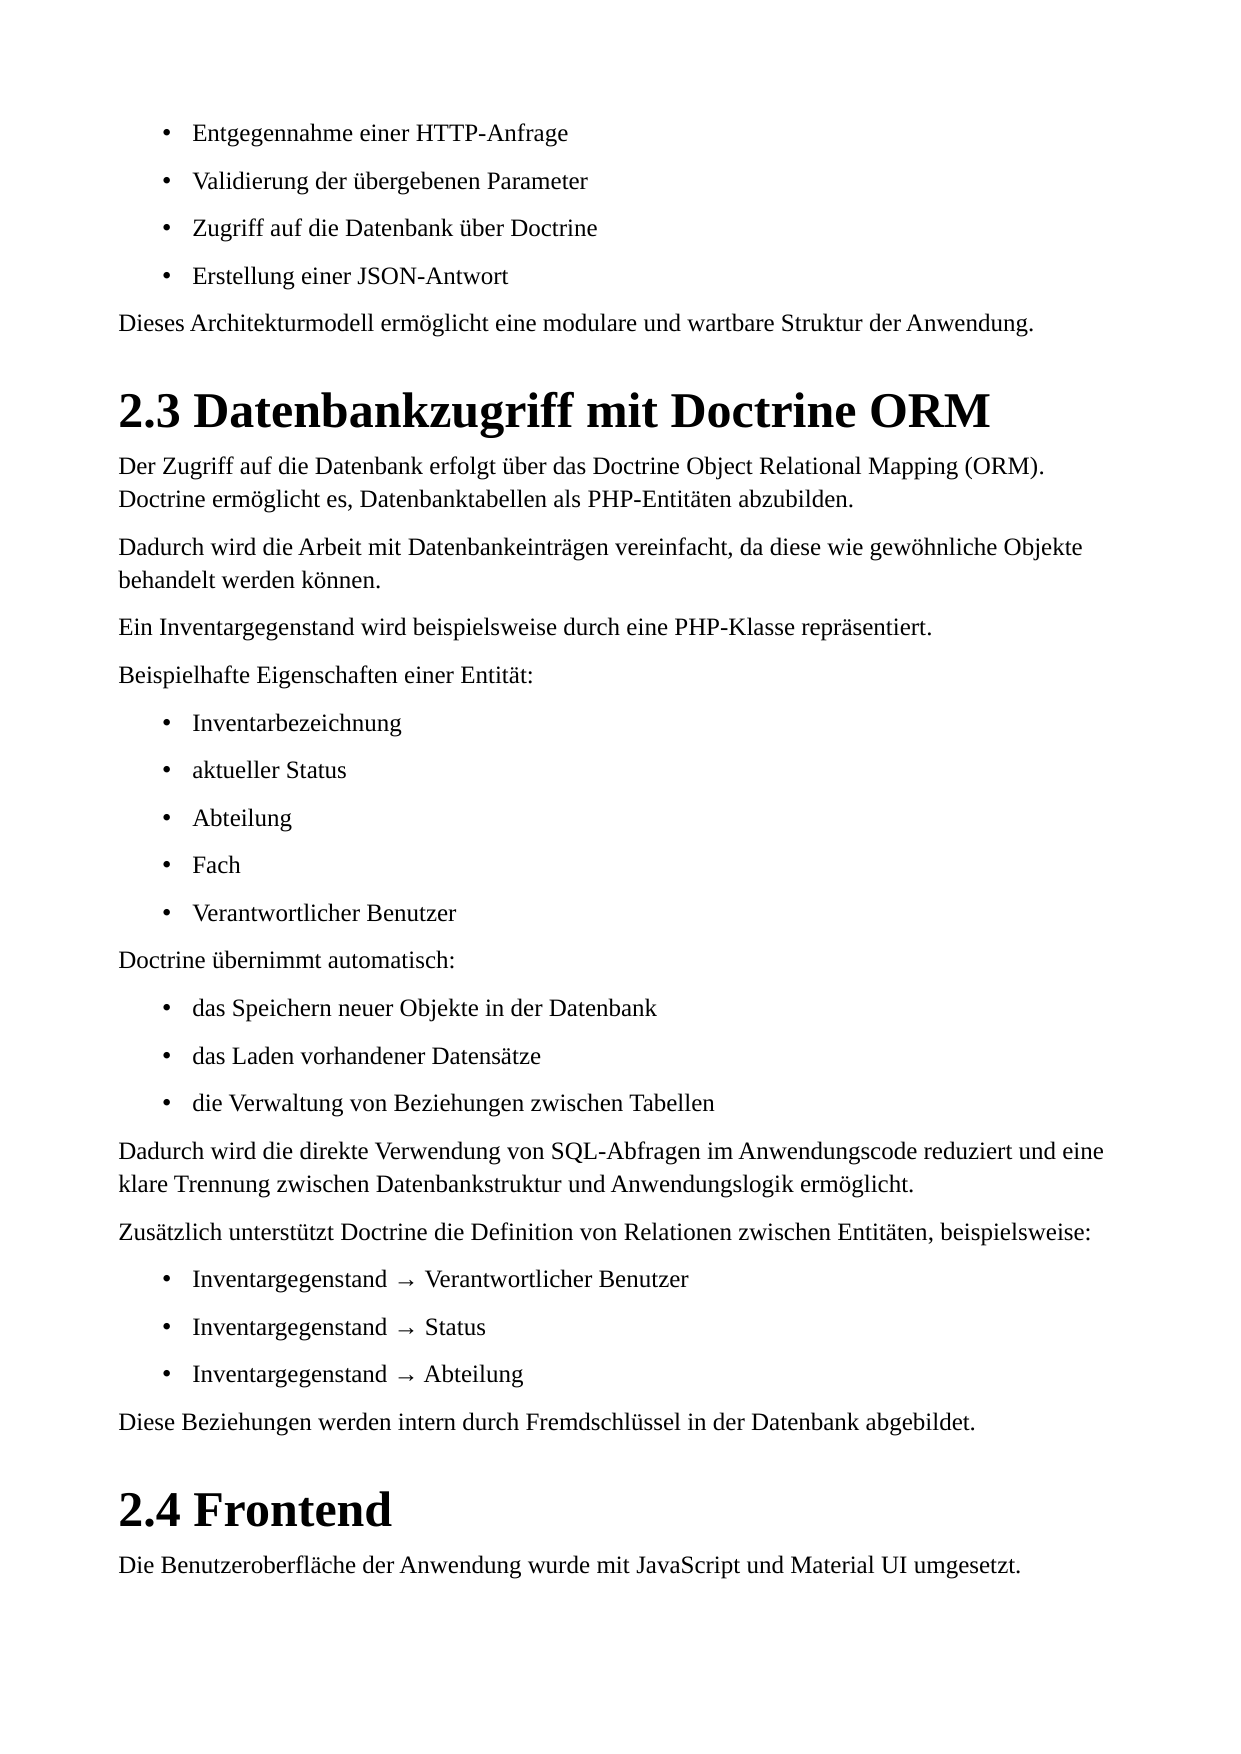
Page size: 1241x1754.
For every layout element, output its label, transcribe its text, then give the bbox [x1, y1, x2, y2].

list Inventargegenstand → Verantwortlicher Benutzer [162, 1264, 1122, 1293]
text Beispielhafte Eigenschaften einer Entität: [118, 660, 1122, 689]
text Die Benutzeroberfläche der Anwendung wurde mit JavaScript und Material UI umgesetzt. [118, 1550, 1122, 1578]
list Inventargegenstand → Status [162, 1312, 1122, 1341]
text Der Zugriff auf die Datenbank erfolgt über das Doctrine Object Relational Mapping (ORM). Doctrine ermöglicht es, Datenbanktabellen als PHP-Entitäten abzubilden. [118, 451, 1122, 513]
list Erstellung einer JSON-Antwort [162, 261, 1122, 290]
list Zugriff auf die Datenbank über Doctrine [162, 213, 1122, 242]
text Zusätzlich unterstützt Doctrine die Definition von Relationen zwischen Entitäten, beispielsweise: [118, 1217, 1122, 1245]
list das Speichern neuer Objekte in der Datenbank [162, 993, 1122, 1022]
text Diese Beziehungen werden intern durch Fremdschlüssel in der Datenbank abgebildet. [118, 1407, 1122, 1436]
list Validierung der übergebenen Parameter [162, 166, 1122, 194]
list Fach [162, 850, 1122, 879]
text Dadurch wird die direkte Verwendung von SQL-Abfragen im Anwendungscode reduziert und eine klare Trennung zwischen Datenbankstruktur und Anwendungslogik ermöglicht. [118, 1136, 1122, 1198]
list aktueller Status [162, 755, 1122, 784]
subtitle 2.4 Frontend [118, 1480, 1122, 1537]
text Dieses Architekturmodell ermöglicht eine modulare und wartbare Struktur der Anwendung. [118, 308, 1122, 337]
list Entgegennahme einer HTTP-Anfrage [162, 118, 1122, 147]
subtitle 2.3 Datenbankzugriff mit Doctrine ORM [118, 381, 1122, 439]
text Dadurch wird die Arbeit mit Datenbankeinträgen vereinfacht, da diese wie gewöhnliche Objekte behandelt werden können. [118, 532, 1122, 593]
list Abteilung [162, 803, 1122, 832]
list Inventargegenstand → Abteilung [162, 1359, 1122, 1388]
text Doctrine übernimmt automatisch: [118, 946, 1122, 974]
list Verantwortlicher Benutzer [162, 898, 1122, 927]
list das Laden vorhandener Datensätze [162, 1041, 1122, 1069]
list die Verwaltung von Beziehungen zwischen Tabellen [162, 1088, 1122, 1117]
text Ein Inventargegenstand wird beispielsweise durch eine PHP-Klasse repräsentiert. [118, 612, 1122, 641]
list Inventarbezeichnung [162, 708, 1122, 736]
